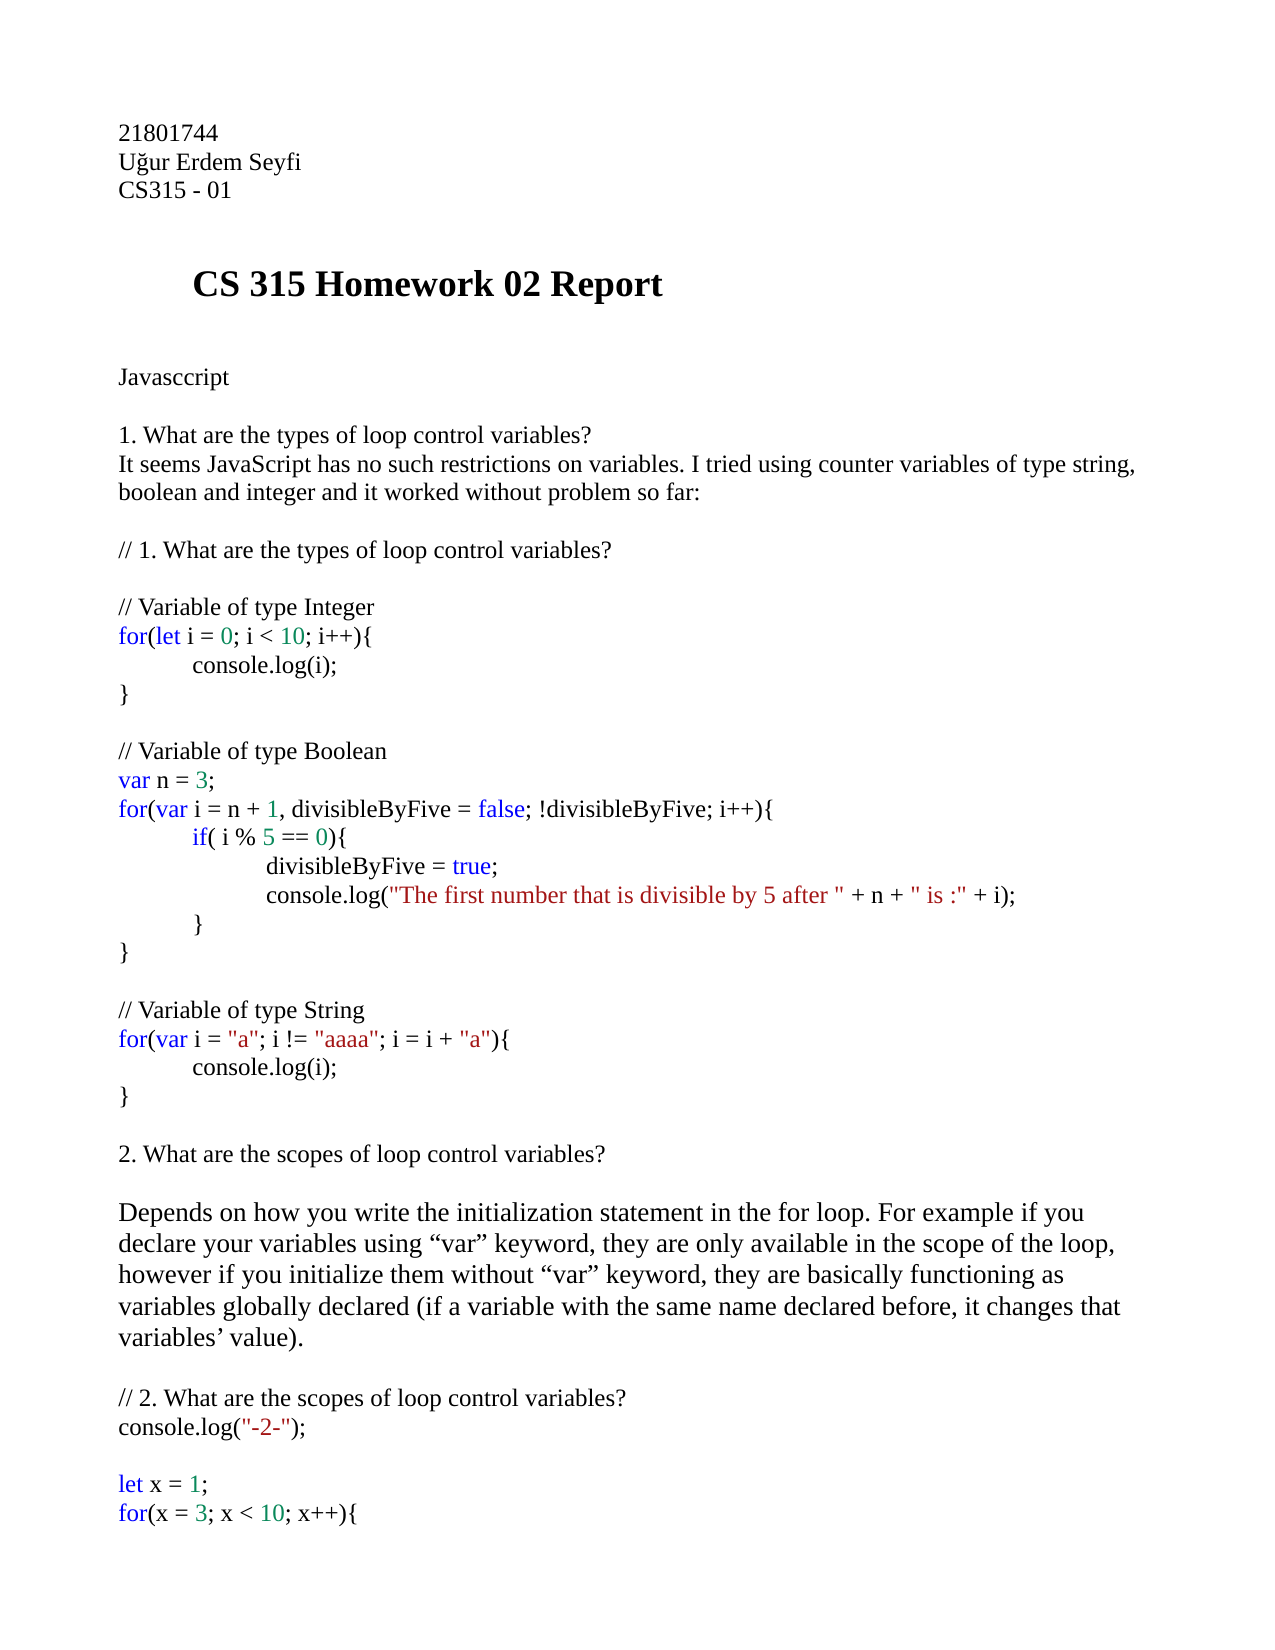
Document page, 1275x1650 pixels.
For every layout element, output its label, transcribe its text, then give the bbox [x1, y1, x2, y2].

text 21801744 [118, 118, 1157, 147]
text for(let i = 0; i < 10; i++){ [118, 621, 1157, 650]
text } [118, 937, 1157, 966]
text 2. What are the scopes of loop control variables? [118, 1139, 1157, 1167]
text // Variable of type String [118, 995, 1157, 1024]
text if( i % 5 == 0){ [118, 822, 1157, 851]
text Depends on how you write the initialization statement in the for loop. For example if you declare your variables using “var” keyword, they are only available in the scope of the loop, however if you initialize them without “var” keyword, they are basically functioning as variables globally declared (if a variable with the same name declared before, it changes that variables’ value). [118, 1196, 1157, 1352]
text Uğur Erdem Seyfi [118, 147, 1157, 176]
text divisibleByFive = true; [118, 851, 1157, 880]
text // Variable of type Integer [118, 592, 1157, 621]
text // 1. What are the types of loop control variables? [118, 535, 1157, 564]
text let x = 1; [118, 1469, 1157, 1498]
text console.log(i); [118, 650, 1157, 679]
text var n = 3; [118, 765, 1157, 794]
text CS315 - 01 [118, 176, 1157, 204]
text for(x = 3; x < 10; x++){ [118, 1498, 1157, 1527]
text // Variable of type Boolean [118, 736, 1157, 765]
text // 2. What are the scopes of loop control variables? [118, 1381, 1157, 1412]
text for(var i = "a"; i != "aaaa"; i = i + "a"){ [118, 1024, 1157, 1052]
text } [118, 1081, 1157, 1110]
text console.log("The first number that is divisible by 5 after " + n + " is :" + i); [118, 880, 1157, 909]
text console.log(i); [118, 1052, 1157, 1081]
text Javasccript [118, 362, 1157, 391]
text } [118, 679, 1157, 707]
text } [118, 909, 1157, 937]
text console.log("-2-"); [118, 1412, 1157, 1441]
text It seems JavaScript has no such restrictions on variables. I tried using counter variables of type string, boolean and integer and it worked without problem so far: [118, 449, 1157, 506]
text 1. What are the types of loop control variables? [118, 420, 1157, 449]
text CS 315 Homework 02 Report [118, 262, 1157, 305]
text for(var i = n + 1, divisibleByFive = false; !divisibleByFive; i++){ [118, 794, 1157, 822]
